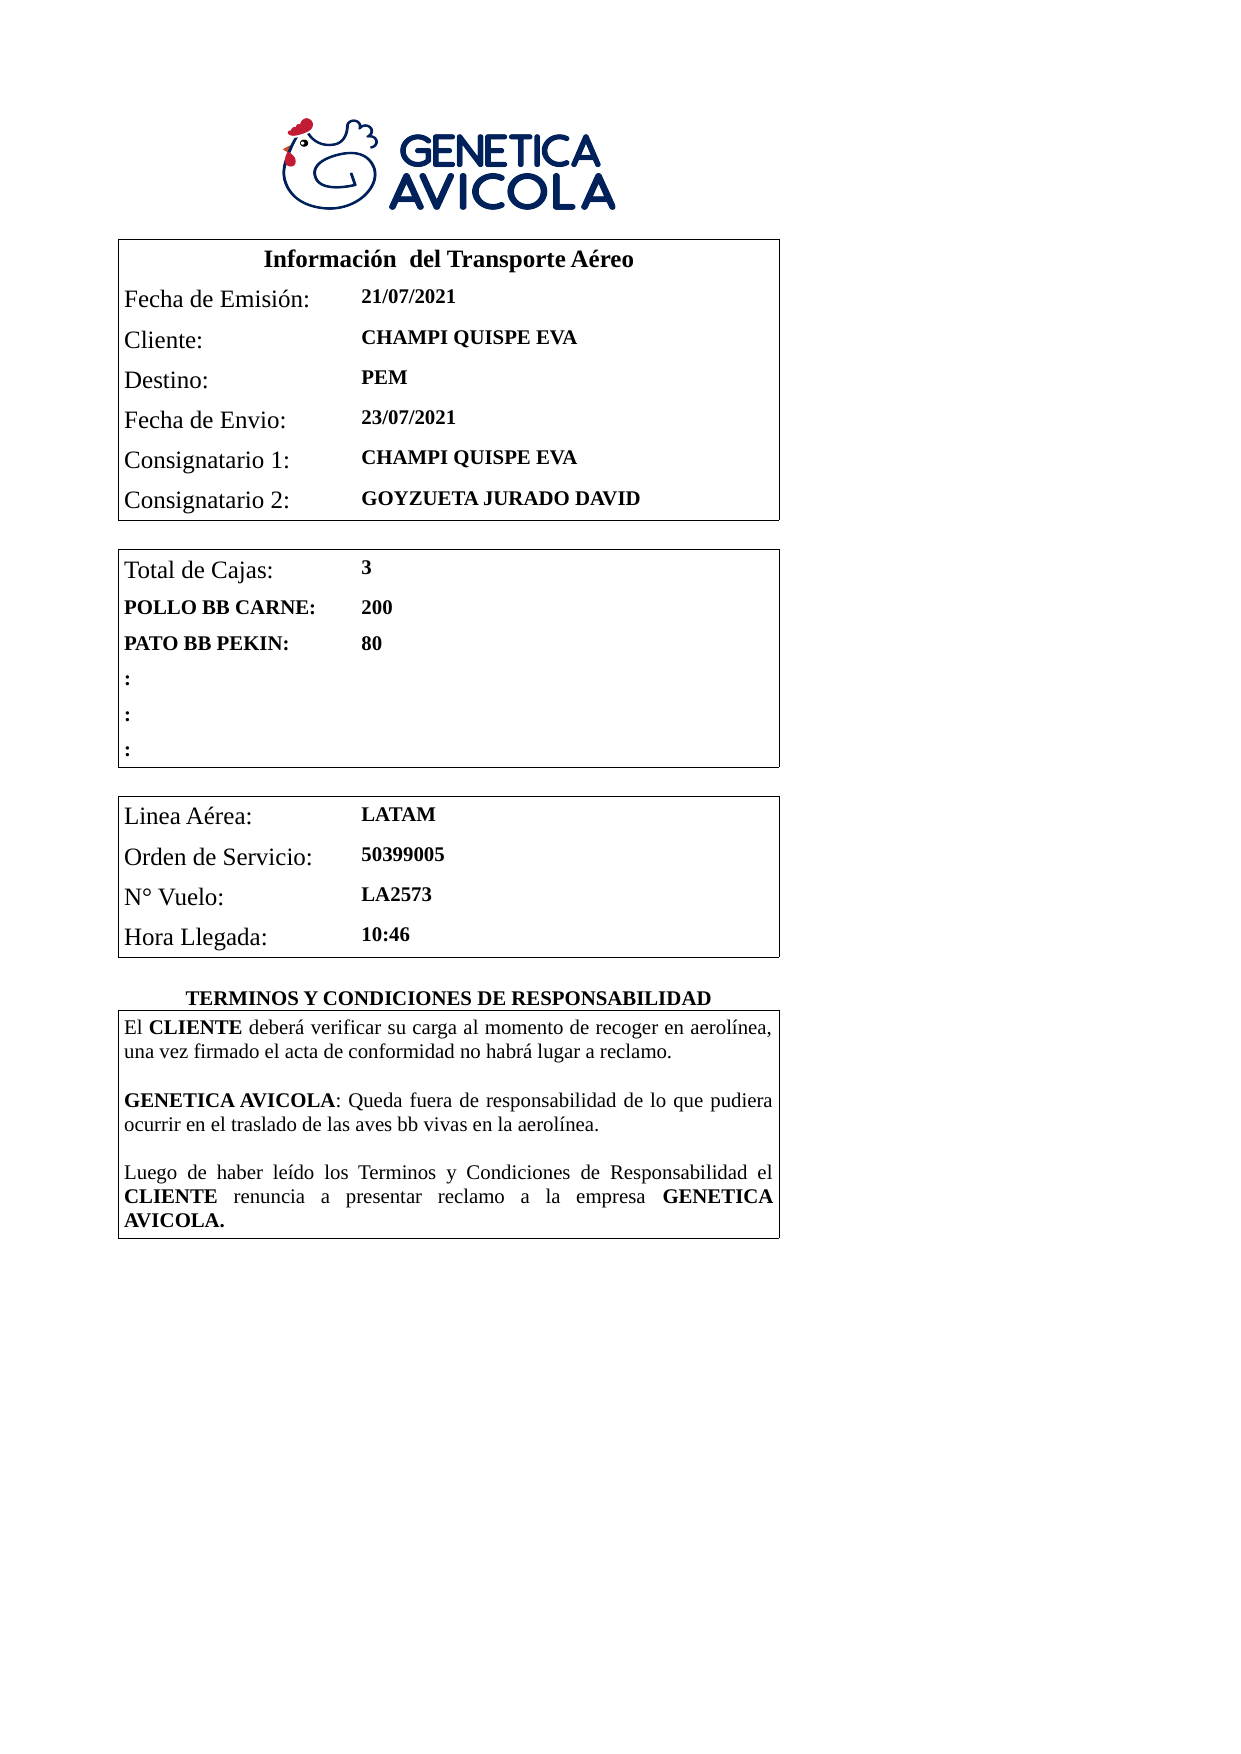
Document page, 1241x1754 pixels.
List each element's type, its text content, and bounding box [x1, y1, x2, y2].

table_cell POLLO BB CARNE: [119, 589, 356, 625]
table_cell PATO BB PEKIN: [119, 625, 356, 660]
table_cell : [119, 731, 356, 767]
table_cell El CLIENTE deberá verificar su carga al momento de recoger en aerolínea, una vez firmado el acta de conformidad no habrá lugar a reclamo. GENETICA AVICOLA: Queda fuera de responsabilidad de lo que pudiera ocurrir en el traslado de las aves bb vivas en la aerolínea. Luego de haber leído los Terminos y Condiciones de Responsabilidad el CLIENTE renuncia a presentar reclamo a la empresa GENETICA AVICOLA. [119, 1011, 779, 1238]
table_cell TERMINOS Y CONDICIONES DE RESPONSABILIDAD [118, 958, 779, 1009]
table_cell Fecha de Envio: [119, 399, 356, 439]
table_cell 200 [356, 589, 779, 625]
table_cell CHAMPI QUISPE EVA [356, 319, 779, 359]
table_cell [356, 768, 779, 796]
table_cell GOYZUETA JURADO DAVID [356, 480, 779, 520]
table_cell [356, 696, 779, 731]
table_cell N° Vuelo: [119, 876, 356, 916]
table_cell CHAMPI QUISPE EVA [356, 440, 779, 480]
table_cell [356, 731, 779, 767]
table_cell Hora Llegada: [119, 916, 356, 957]
table_cell Consignatario 1: [119, 440, 356, 480]
table_cell [118, 521, 356, 549]
table_cell Linea Aérea: [119, 797, 356, 836]
table_cell Destino: [119, 359, 356, 399]
table_cell 50399005 [356, 836, 779, 876]
table_cell 21/07/2021 [356, 279, 779, 319]
table_cell [118, 768, 356, 796]
table_cell PEM [356, 359, 779, 399]
table_cell [356, 660, 779, 696]
table_cell : [119, 696, 356, 731]
table_cell LATAM [356, 797, 779, 836]
table_cell LA2573 [356, 876, 779, 916]
table_cell [356, 521, 779, 549]
table_cell Total de Cajas: [119, 550, 356, 589]
table_cell 3 [356, 550, 779, 589]
table_cell : [119, 660, 356, 696]
table_header Información del Transporte Aéreo [119, 240, 779, 279]
table_cell 80 [356, 625, 779, 660]
table_cell Consignatario 2: [119, 480, 356, 520]
table_cell Fecha de Emisión: [119, 279, 356, 319]
table_cell 10:46 [356, 916, 779, 957]
table_cell Cliente: [119, 319, 356, 359]
table_cell 23/07/2021 [356, 399, 779, 439]
table_cell Orden de Servicio: [119, 836, 356, 876]
picture [282, 118, 616, 210]
